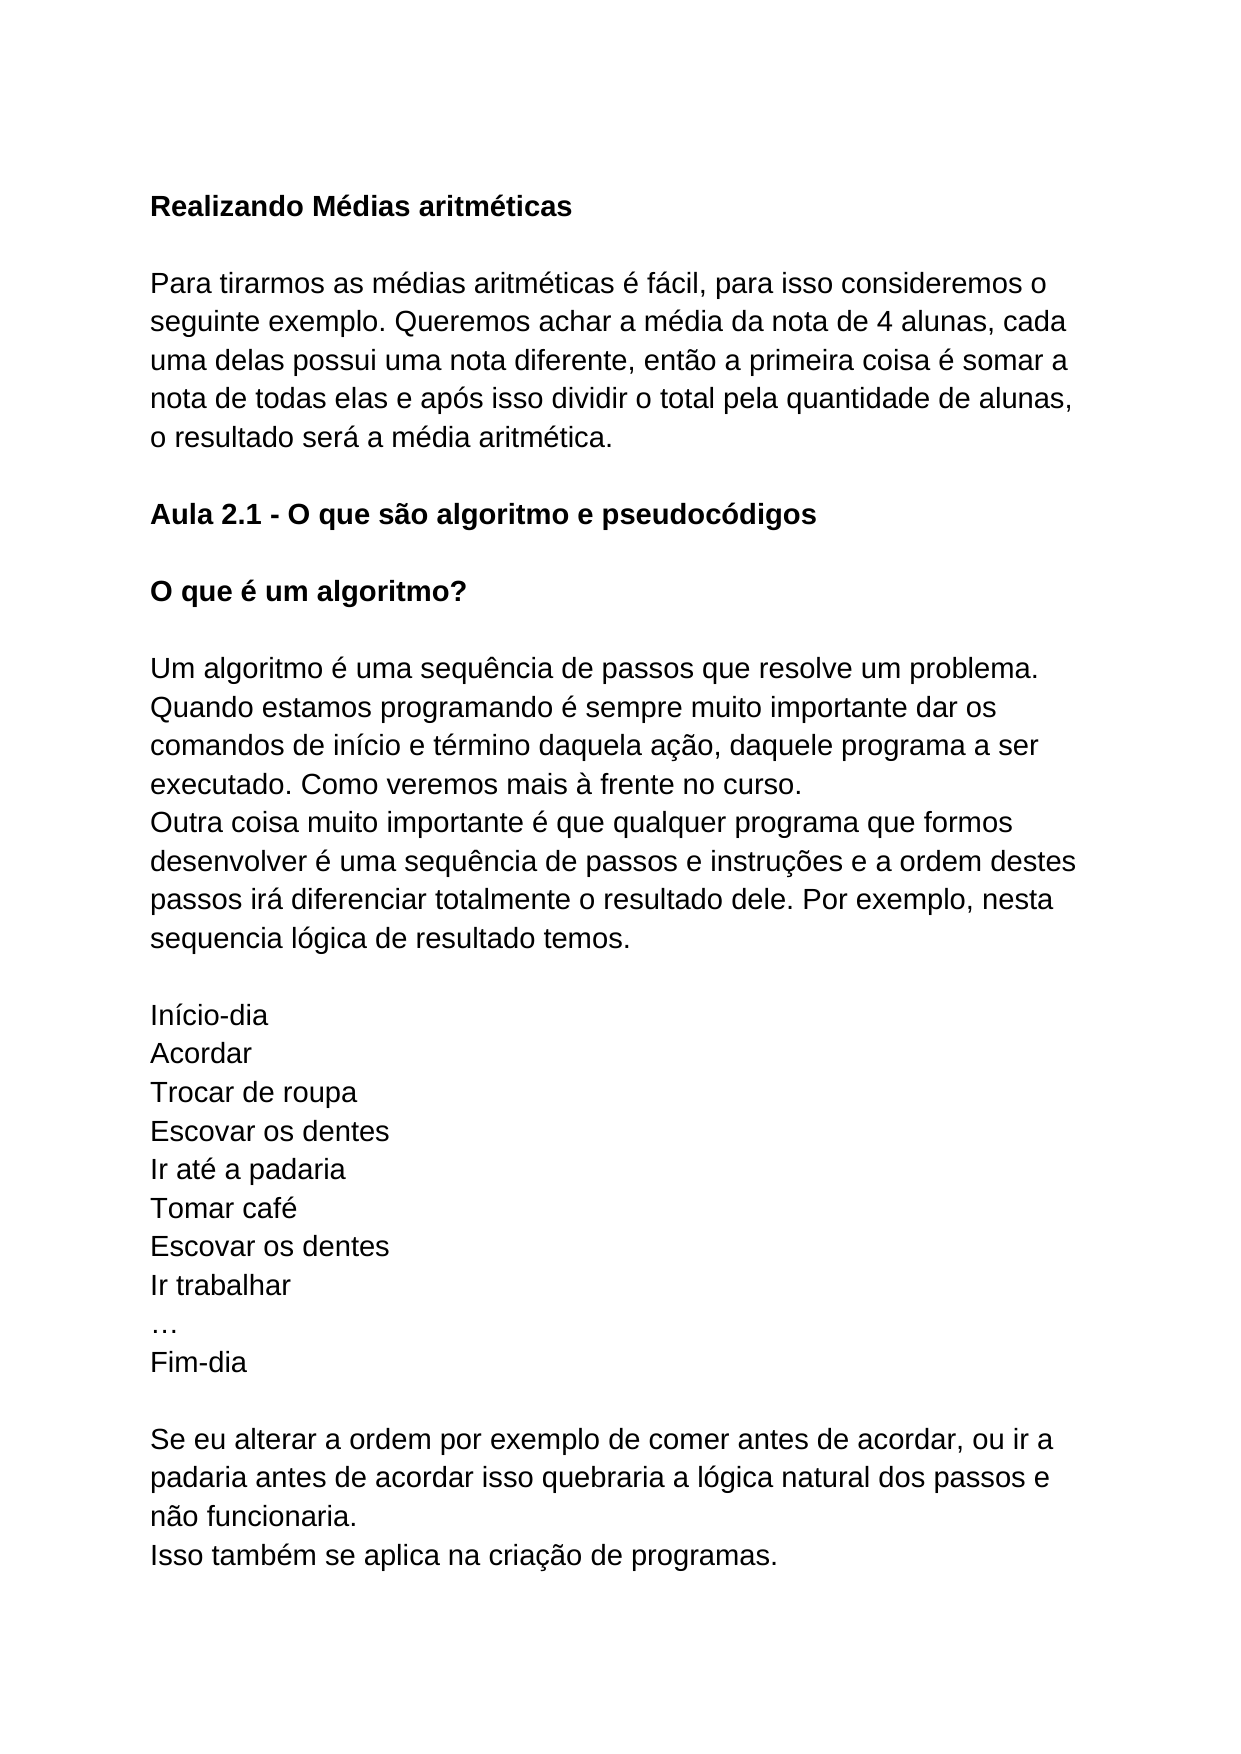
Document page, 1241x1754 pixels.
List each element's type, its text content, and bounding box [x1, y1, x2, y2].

text Fim-dia [150, 1345, 1090, 1378]
text Aula 2.1 - O que são algoritmo e pseudocódigos [150, 497, 1090, 530]
text Um algoritmo é uma sequência de passos que resolve um problema. [150, 651, 1090, 684]
text Ir até a padaria [150, 1152, 1090, 1186]
text Acordar [150, 1036, 1090, 1070]
text Realizando Médias aritméticas [150, 188, 1090, 222]
text Quando estamos programando é sempre muito importante dar os comandos de início e término daquela ação, daquele programa a ser executado. Como veremos mais à frente no curso. [150, 689, 1090, 800]
text Para tirarmos as médias aritméticas é fácil, para isso consideremos o seguinte exemplo. Queremos achar a média da nota de 4 alunas, cada uma delas possui uma nota diferente, então a primeira coisa é somar a nota de todas elas e após isso dividir o total pela quantidade de alunas, o resultado será a média aritmética. [150, 266, 1090, 453]
text … [150, 1306, 1090, 1340]
text Tomar café [150, 1191, 1090, 1224]
text Trocar de roupa [150, 1075, 1090, 1108]
text Escovar os dentes [150, 1113, 1090, 1147]
text Se eu alterar a ordem por exemplo de comer antes de acordar, ou ir a padaria antes de acordar isso quebraria a lógica natural dos passos e não funcionaria. [150, 1422, 1090, 1532]
text Início-dia [150, 998, 1090, 1031]
text Outra coisa muito importante é que qualquer programa que formos desenvolver é uma sequência de passos e instruções e a ordem destes passos irá diferenciar totalmente o resultado dele. Por exemplo, nesta sequencia lógica de resultado temos. [150, 805, 1090, 954]
text Escovar os dentes [150, 1229, 1090, 1263]
text Ir trabalhar [150, 1268, 1090, 1301]
text O que é um algoritmo? [150, 574, 1090, 607]
text Isso também se aplica na criação de programas. [150, 1537, 1090, 1571]
